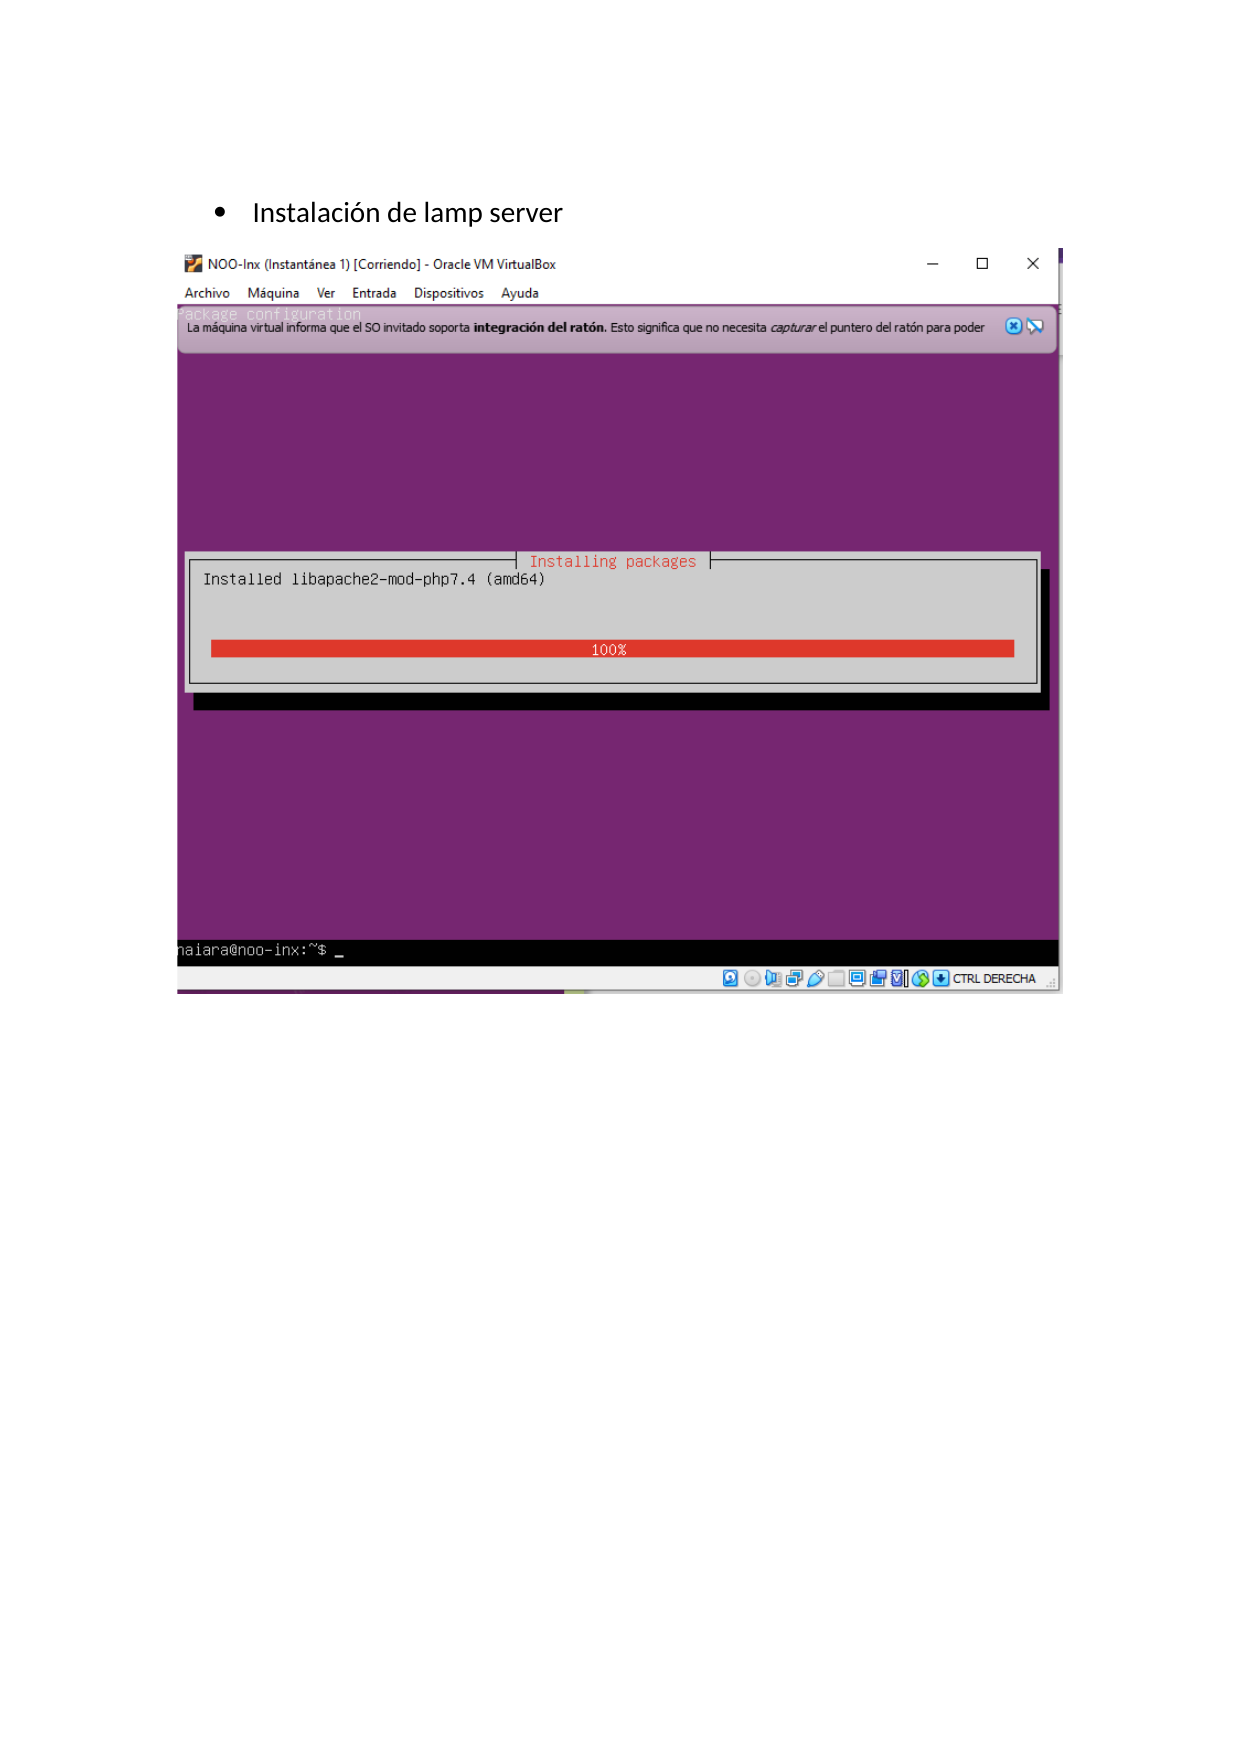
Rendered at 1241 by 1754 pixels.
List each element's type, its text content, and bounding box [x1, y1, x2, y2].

list Instalación de lamp server [215, 194, 1063, 230]
